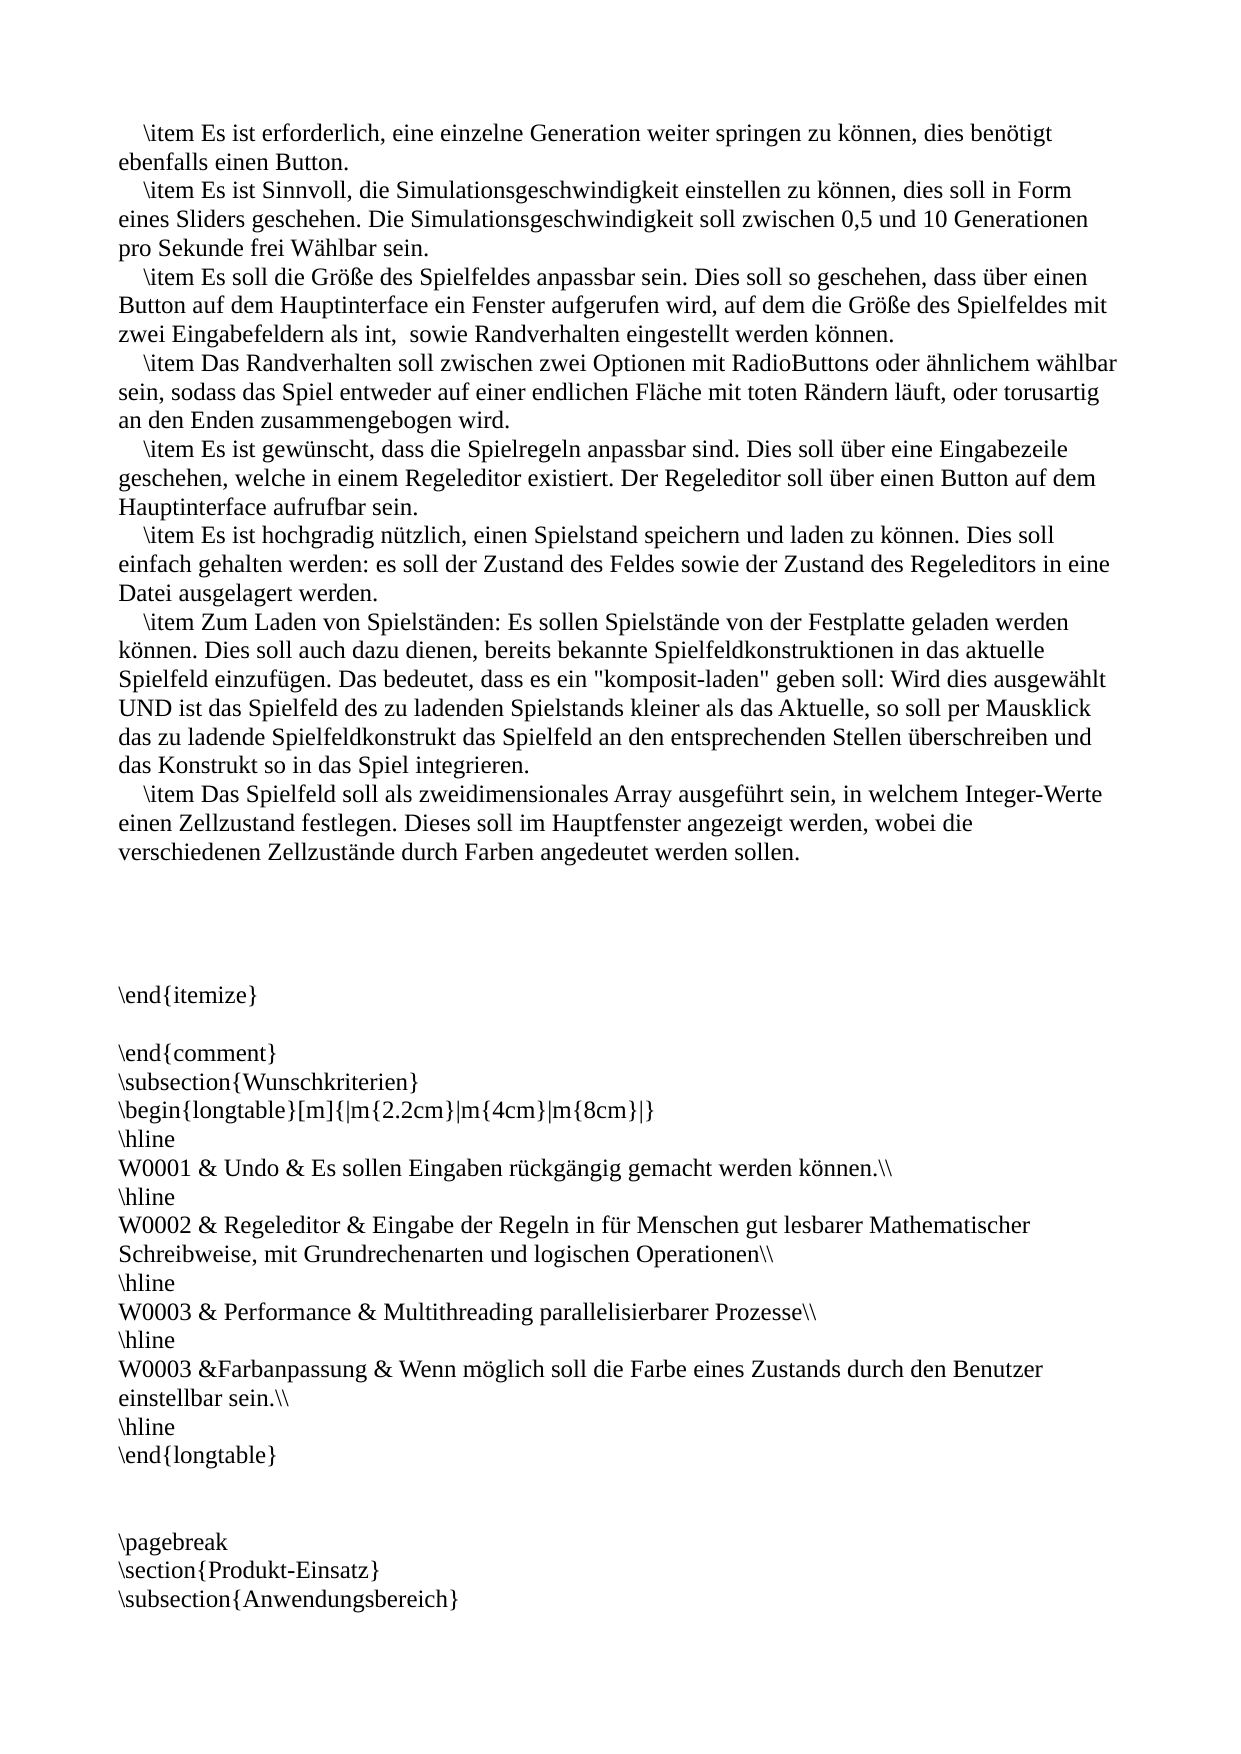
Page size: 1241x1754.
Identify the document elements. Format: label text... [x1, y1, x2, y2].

text \subsection{Wunschkriterien} [118, 1067, 1122, 1096]
text \item Es ist erforderlich, eine einzelne Generation weiter springen zu können, dies benötigt ebenfalls einen Button. [118, 118, 1122, 176]
text W0002 & Regeleditor & Eingabe der Regeln in für Menschen gut lesbarer Mathematischer Schreibweise, mit Grundrechenarten und logischen Operationen\\ [118, 1211, 1122, 1268]
text \end{itemize} [118, 981, 1122, 1009]
text \item Das Randverhalten soll zwischen zwei Optionen mit RadioButtons oder ähnlichem wählbar sein, sodass das Spiel entweder auf einer endlichen Fläche mit toten Rändern läuft, oder torusartig an den Enden zusammengebogen wird. [118, 348, 1122, 434]
text W0001 & Undo & Es sollen Eingaben rückgängig gemacht werden können.\\ [118, 1153, 1122, 1182]
text \item Es ist gewünscht, dass die Spielregeln anpassbar sind. Dies soll über eine Eingabezeile geschehen, welche in einem Regeleditor existiert. Der Regeleditor soll über einen Button auf dem Hauptinterface aufrufbar sein. [118, 434, 1122, 521]
text \hline [118, 1412, 1122, 1441]
text \hline [118, 1182, 1122, 1211]
text \pagebreak [118, 1527, 1122, 1556]
text \hline [118, 1326, 1122, 1354]
text \end{comment} [118, 1038, 1122, 1067]
text \end{longtable} [118, 1441, 1122, 1469]
text \item Das Spielfeld soll als zweidimensionales Array ausgeführt sein, in welchem Integer-Werte einen Zellzustand festlegen. Dieses soll im Hauptfenster angezeigt werden, wobei die verschiedenen Zellzustände durch Farben angedeutet werden sollen. [118, 779, 1122, 866]
text \subsection{Anwendungsbereich} [118, 1584, 1122, 1613]
text \hline [118, 1268, 1122, 1297]
text \item Es ist Sinnvoll, die Simulationsgeschwindigkeit einstellen zu können, dies soll in Form eines Sliders geschehen. Die Simulationsgeschwindigkeit soll zwischen 0,5 und 10 Generationen pro Sekunde frei Wählbar sein. [118, 176, 1122, 262]
text \hline [118, 1124, 1122, 1153]
text \begin{longtable}[m]{|m{2.2cm}|m{4cm}|m{8cm}|} [118, 1096, 1122, 1124]
text \item Es soll die Größe des Spielfeldes anpassbar sein. Dies soll so geschehen, dass über einen Button auf dem Hauptinterface ein Fenster aufgerufen wird, auf dem die Größe des Spielfeldes mit zwei Eingabefeldern als int, sowie Randverhalten eingestellt werden können. [118, 262, 1122, 348]
text \item Es ist hochgradig nützlich, einen Spielstand speichern und laden zu können. Dies soll einfach gehalten werden: es soll der Zustand des Feldes sowie der Zustand des Regeleditors in eine Datei ausgelagert werden. [118, 521, 1122, 607]
text W0003 &Farbanpassung & Wenn möglich soll die Farbe eines Zustands durch den Benutzer einstellbar sein.\\ [118, 1354, 1122, 1412]
text \item Zum Laden von Spielständen: Es sollen Spielstände von der Festplatte geladen werden können. Dies soll auch dazu dienen, bereits bekannte Spielfeldkonstruktionen in das aktuelle Spielfeld einzufügen. Das bedeutet, dass es ein "komposit-laden" geben soll: Wird dies ausgewählt UND ist das Spielfeld des zu ladenden Spielstands kleiner als das Aktuelle, so soll per Mausklick das zu ladende Spielfeldkonstrukt das Spielfeld an den entsprechenden Stellen überschreiben und das Konstrukt so in das Spiel integrieren. [118, 607, 1122, 779]
text \section{Produkt-Einsatz} [118, 1556, 1122, 1584]
text W0003 & Performance & Multithreading parallelisierbarer Prozesse\\ [118, 1297, 1122, 1326]
